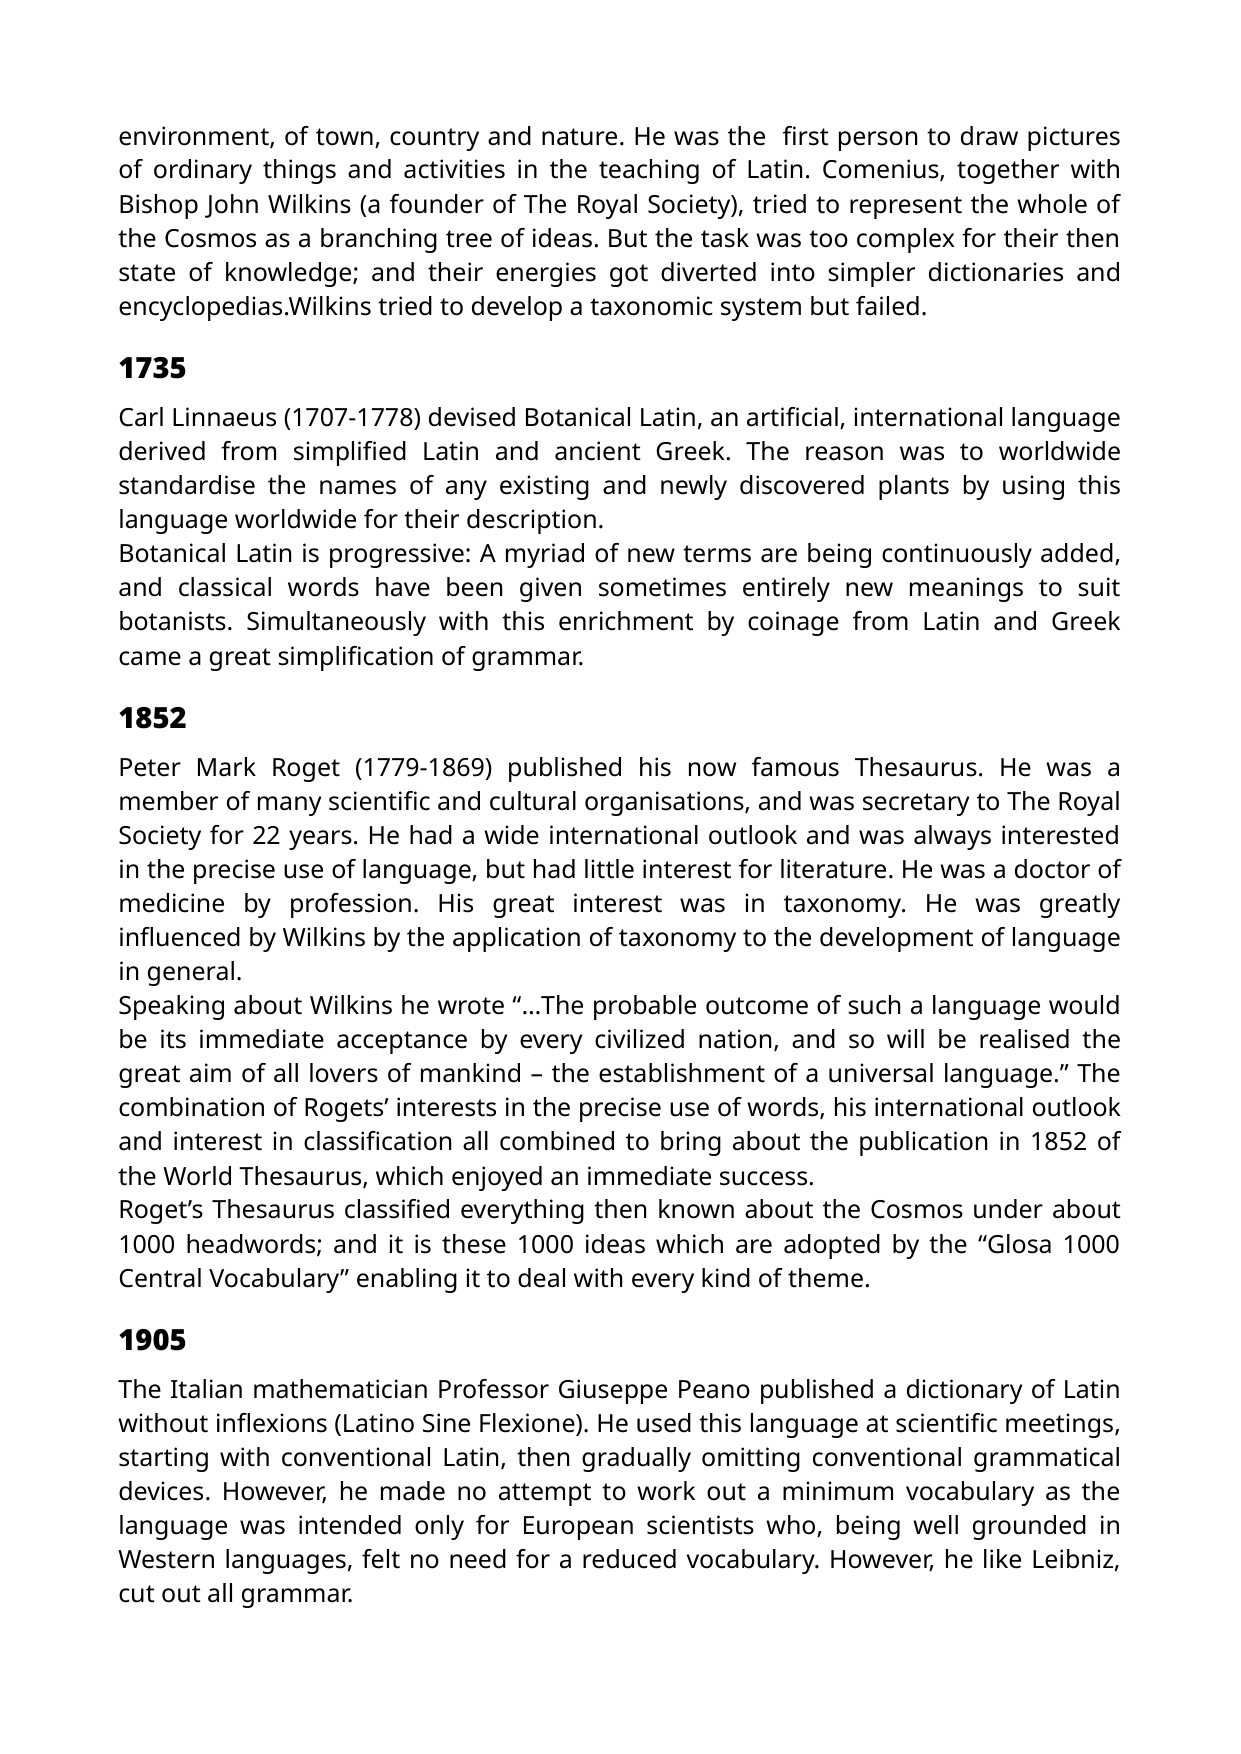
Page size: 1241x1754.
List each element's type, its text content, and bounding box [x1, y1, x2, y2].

text Botanical Latin is progressive: A myriad of new terms are being continuously added, and classical words have been given sometimes entirely new meanings to suit botanists. Simultaneously with this enrichment by coinage from Latin and Greek came a great simplification of grammar. [118, 536, 1122, 672]
text The Italian mathematician Professor Giuseppe Peano published a dictionary of Latin without inflexions (Latino Sine Flexione). He used this language at scientific meetings, starting with conventional Latin, then gradually omitting conventional grammatical devices. However, he made no attempt to work out a minimum vocabulary as the language was intended only for European scientists who, being well grounded in Western languages, felt no need for a reduced vocabulary. However, he like Leibniz, cut out all grammar. [118, 1372, 1122, 1610]
subtitle 1905 [118, 1319, 1122, 1359]
text Speaking about Wilkins he wrote “…The probable outcome of such a language would be its immediate acceptance by every civilized nation, and so will be realised the great aim of all lovers of mankind – the establishment of a universal language.” The combination of Rogets’ interests in the precise use of words, his international outlook and interest in classification all combined to bring about the publication in 1852 of the World Thesaurus, which enjoyed an immediate success. [118, 988, 1122, 1192]
text Carl Linnaeus (1707-1778) devised Botanical Latin, an artificial, international language derived from simplified Latin and ancient Greek. The reason was to worldwide standardise the names of any existing and newly discovered plants by using this language worldwide for their description. [118, 400, 1122, 536]
subtitle 1735 [118, 347, 1122, 387]
text Peter Mark Roget (1779-1869) published his now famous Thesaurus. He was a member of many scientific and cultural organisations, and was secretary to The Royal Society for 22 years. He had a wide international outlook and was always interested in the precise use of language, but had little interest for literature. He was a doctor of medicine by profession. His great interest was in taxonomy. He was greatly influenced by Wilkins by the application of taxonomy to the development of language in general. [118, 749, 1122, 988]
text Roget’s Thesaurus classified everything then known about the Cosmos under about 1000 headwords; and it is these 1000 ideas which are adopted by the “Glosa 1000 Central Vocabulary” enabling it to deal with every kind of theme. [118, 1192, 1122, 1294]
subtitle 1852 [118, 697, 1122, 737]
text environment, of town, country and nature. He was the first person to draw pictures of ordinary things and activities in the teaching of Latin. Comenius, together with Bishop John Wilkins (a founder of The Royal Society), tried to represent the whole of the Cosmos as a branching tree of ideas. But the task was too complex for their then state of knowledge; and their energies got diverted into simpler dictionaries and encyclopedias.Wilkins tried to develop a taxonomic system but failed. [118, 118, 1122, 322]
